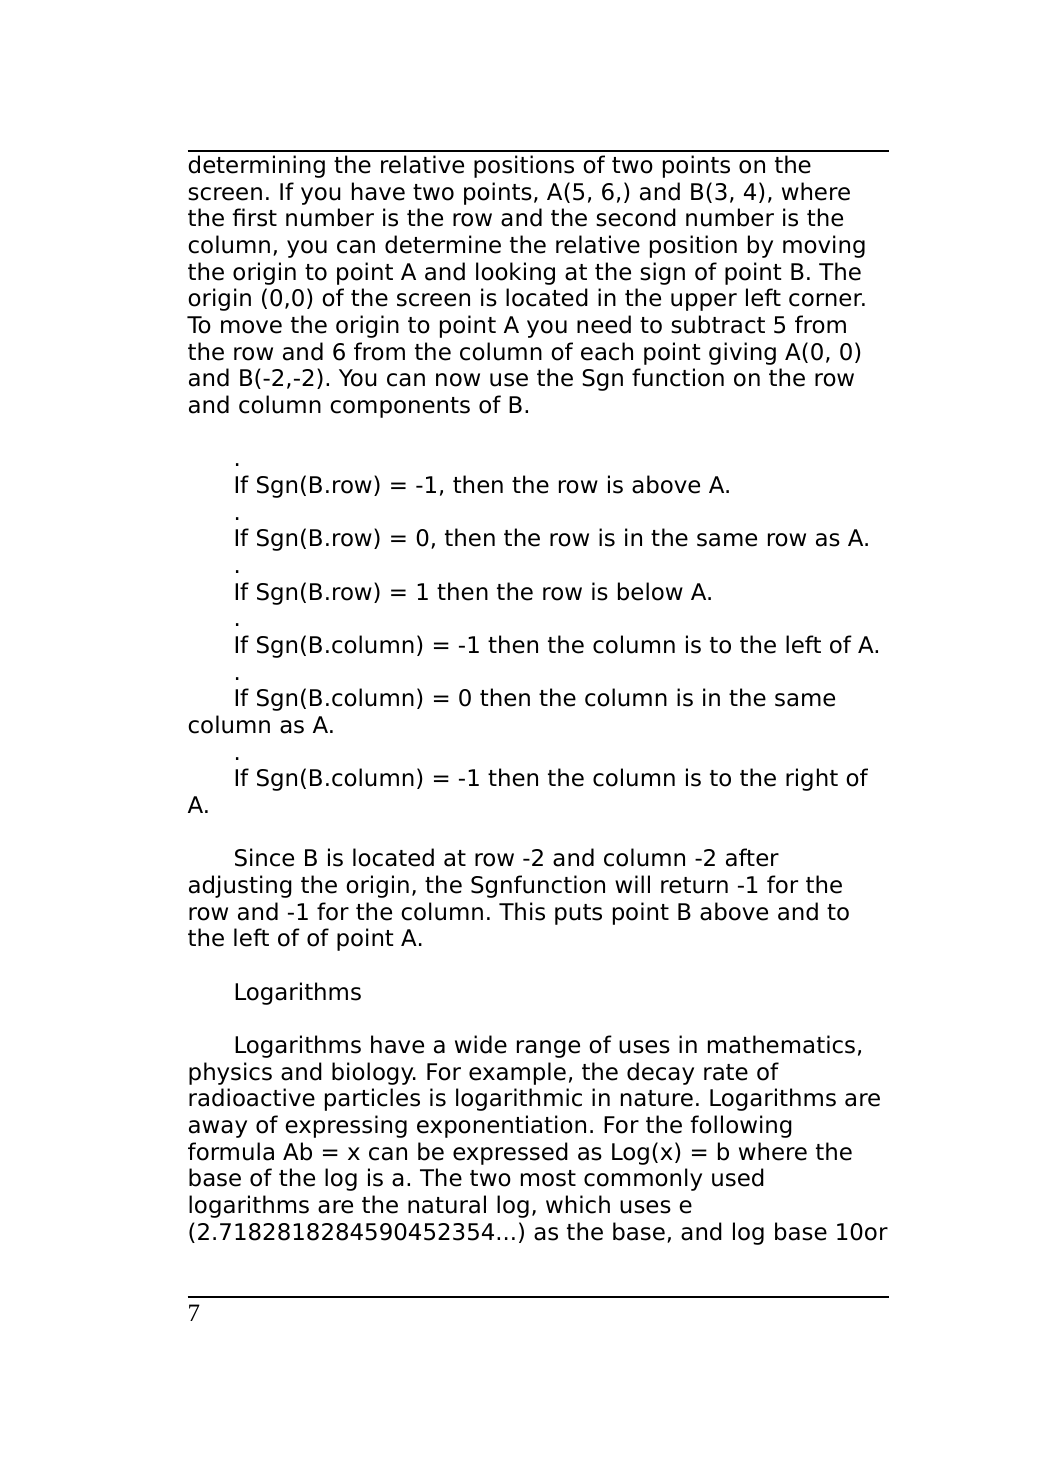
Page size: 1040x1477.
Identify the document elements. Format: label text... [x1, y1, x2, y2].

text . [187, 605, 889, 632]
text . [187, 499, 889, 525]
text . [187, 659, 889, 685]
text If Sgn(B.row) = 1 then the row is below A. [187, 579, 889, 605]
text . [187, 552, 889, 579]
text If Sgn(B.row) = -1, then the row is above A. [187, 472, 889, 499]
text . [187, 445, 889, 472]
text If Sgn(B.column) = -1 then the column is to the left of A. [187, 632, 889, 659]
text If Sgn(B.column) = -1 then the column is to the right of A. [187, 765, 889, 819]
text Since B is located at row -2 and column -2 after adjusting the origin, the Sgnfunction will return -1 for the row and -1 for the column. This puts point B above and to the left of of point A. [187, 845, 889, 952]
text Logarithms have a wide range of uses in mathematics, physics and biology. For example, the decay rate of radioactive particles is logarithmic in nature. Logarithms are away of expressing exponentiation. For the following formula Ab = x can be expressed as Log(x) = b where the base of the log is a. The two most commonly used logarithms are the natural log, which uses e (2.7182818284590452354...) as the base, and log base 10or [187, 1032, 889, 1245]
text If Sgn(B.column) = 0 then the column is in the same column as A. [187, 685, 889, 739]
text . [187, 739, 889, 765]
text If Sgn(B.row) = 0, then the row is in the same row as A. [187, 525, 889, 552]
text determining the relative positions of two points on the screen. If you have two points, A(5, 6,) and B(3, 4), where the first number is the row and the second number is the column, you can determine the relative position by moving the origin to point A and looking at the sign of point B. The origin (0,0) of the screen is located in the upper left corner. To move the origin to point A you need to subtract 5 from the row and 6 from the column of each point giving A(0, 0) and B(-2,-2). You can now use the Sgn function on the row and column components of B. [187, 152, 889, 419]
text Logarithms [187, 979, 889, 1005]
